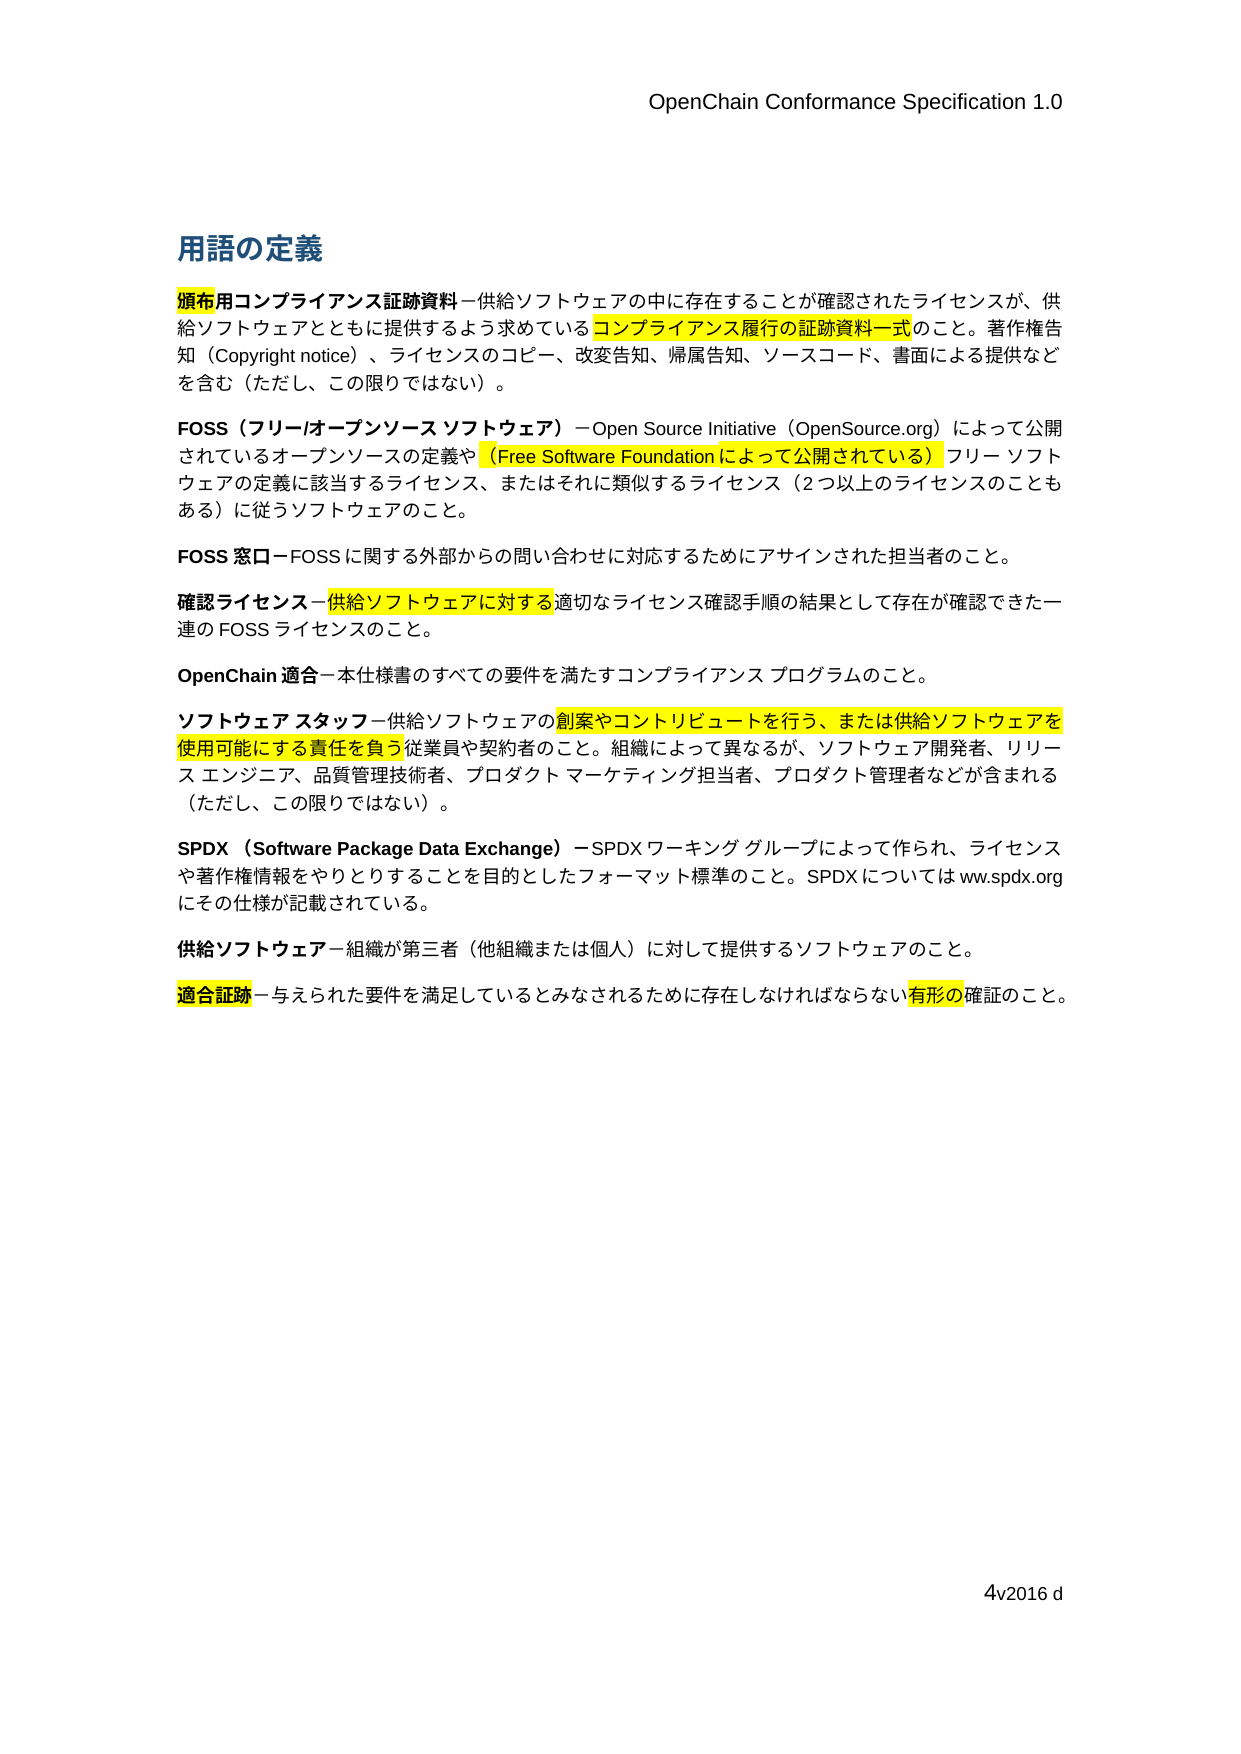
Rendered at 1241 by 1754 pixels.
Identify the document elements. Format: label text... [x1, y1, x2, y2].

text SPDX （Software Package Data Exchange）－SPDXワーキング グループによって作られ、ライセンスや著作権情報をやりとりすることを目的としたフォーマット標準のこと。SPDXについてはww.spdx.orgにその仕様が記載されている。 [177, 834, 1063, 916]
text 適合証跡－与えられた要件を満足しているとみなされるために存在しなければならない有形の確証のこと。 [177, 980, 1063, 1007]
text ソフトウェア スタッフ－供給ソフトウェアの創案やコントリビュートを行う、または供給ソフトウェアを使用可能にする責任を負う従業員や契約者のこと。組織によって異なるが、ソフトウェア開発者、リリース エンジニア、品質管理技術者、プロダクト マーケティング担当者、プロダクト管理者などが含まれる（ただし、この限りではない）。 [177, 707, 1063, 815]
text 用語の定義 [177, 226, 1063, 268]
text OpenChain適合－本仕様書のすべての要件を満たすコンプライアンス プログラムのこと。 [177, 661, 1063, 688]
text 供給ソフトウェア－組織が第三者（他組織または個人）に対して提供するソフトウェアのこと。 [177, 934, 1063, 962]
text FOSS（フリー/オープンソース ソフトウェア）－Open Source Initiative（OpenSource.org）によって公開されているオープンソースの定義や（Free Software Foundationによって公開されている）フリー ソフトウェアの定義に該当するライセンス、またはそれに類似するライセンス（2つ以上のライセンスのこともある）に従うソフトウェアのこと。 [177, 414, 1063, 523]
text 確認ライセンス－供給ソフトウェアに対する適切なライセンス確認手順の結果として存在が確認できた一連のFOSSライセンスのこと。 [177, 587, 1063, 642]
text 頒布用コンプライアンス証跡資料－供給ソフトウェアの中に存在することが確認されたライセンスが、供給ソフトウェアとともに提供するよう求めているコンプライアンス履行の証跡資料一式のこと。著作権告知（Copyright notice）、ライセンスのコピー、改変告知、帰属告知、ソースコード、書面による提供などを含む（ただし、この限りではない）。 [177, 287, 1063, 395]
text FOSS 窓口－FOSSに関する外部からの問い合わせに対応するためにアサインされた担当者のこと。 [177, 542, 1063, 569]
